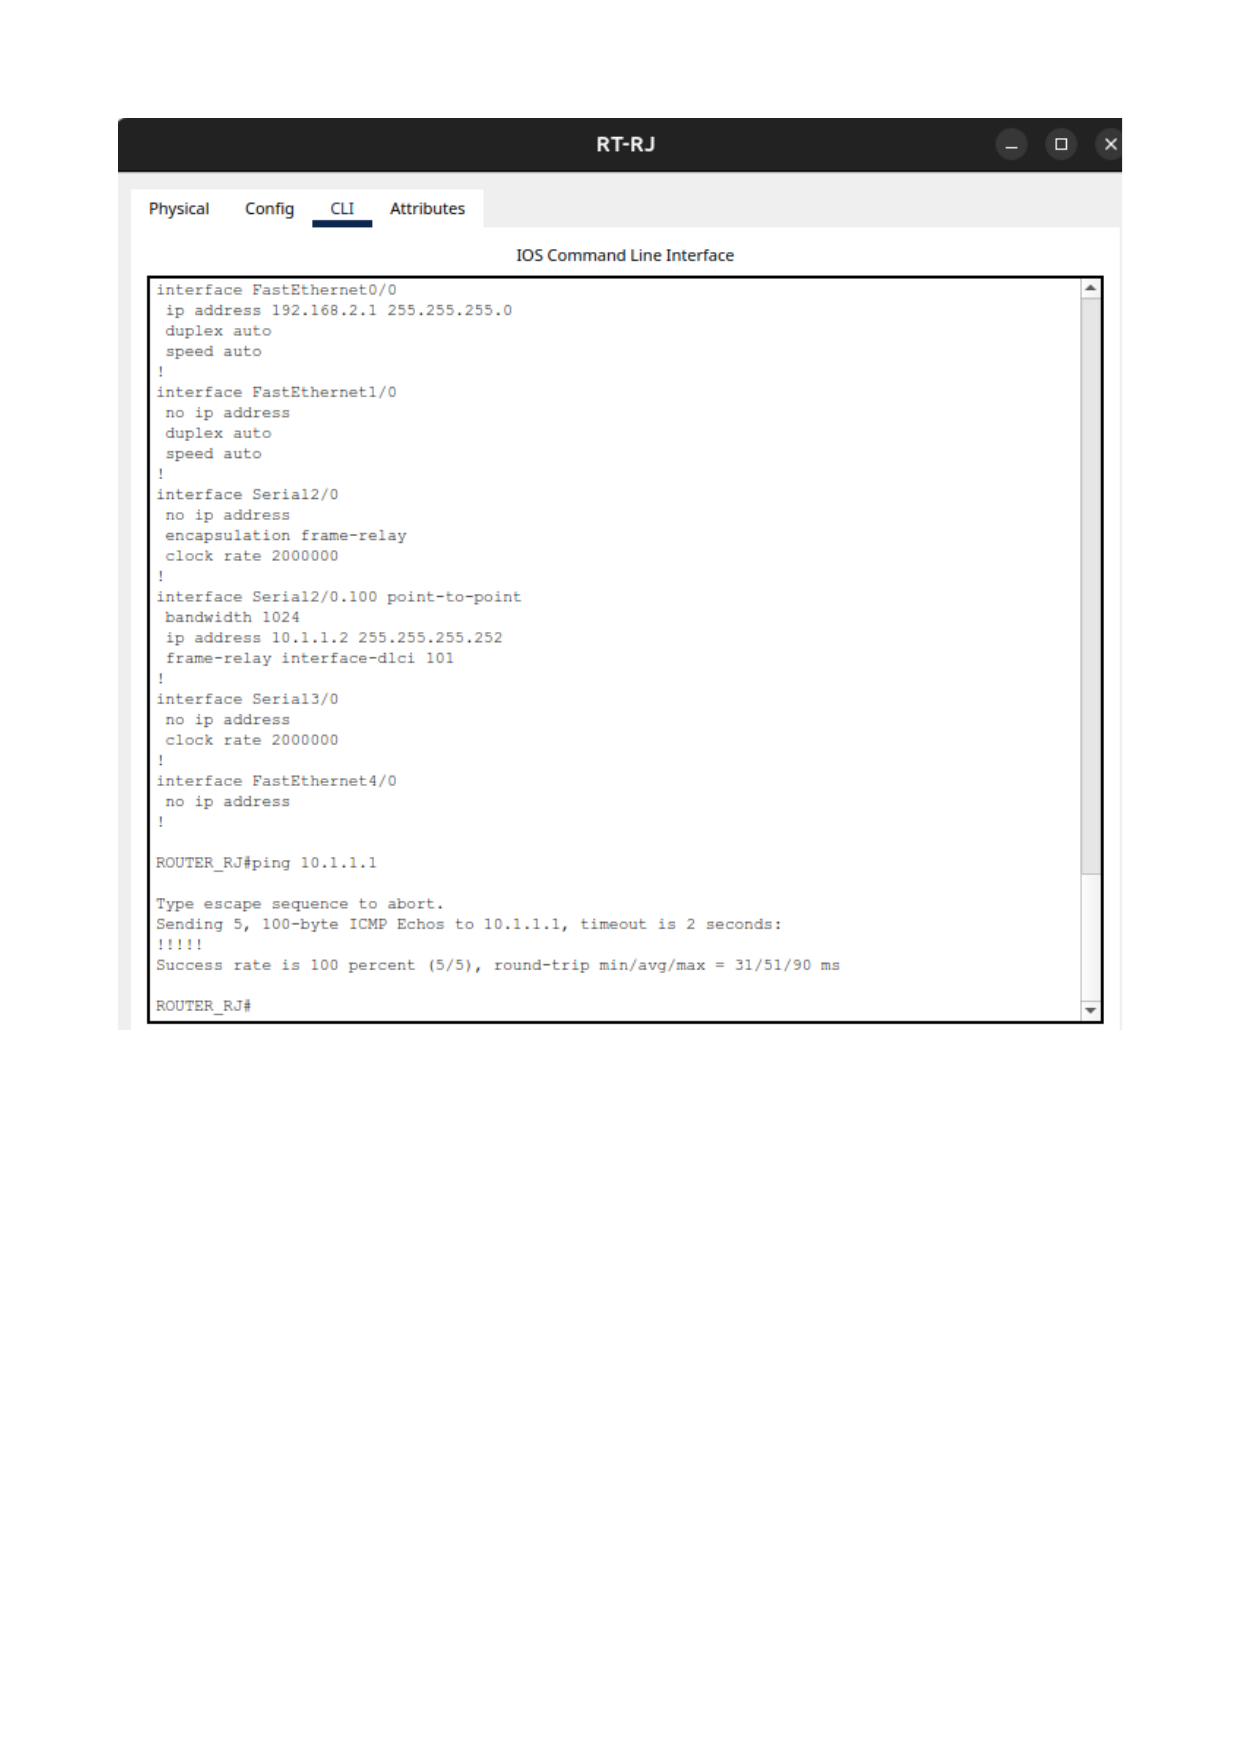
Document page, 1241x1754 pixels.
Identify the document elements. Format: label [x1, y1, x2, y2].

picture [118, 118, 1123, 1030]
